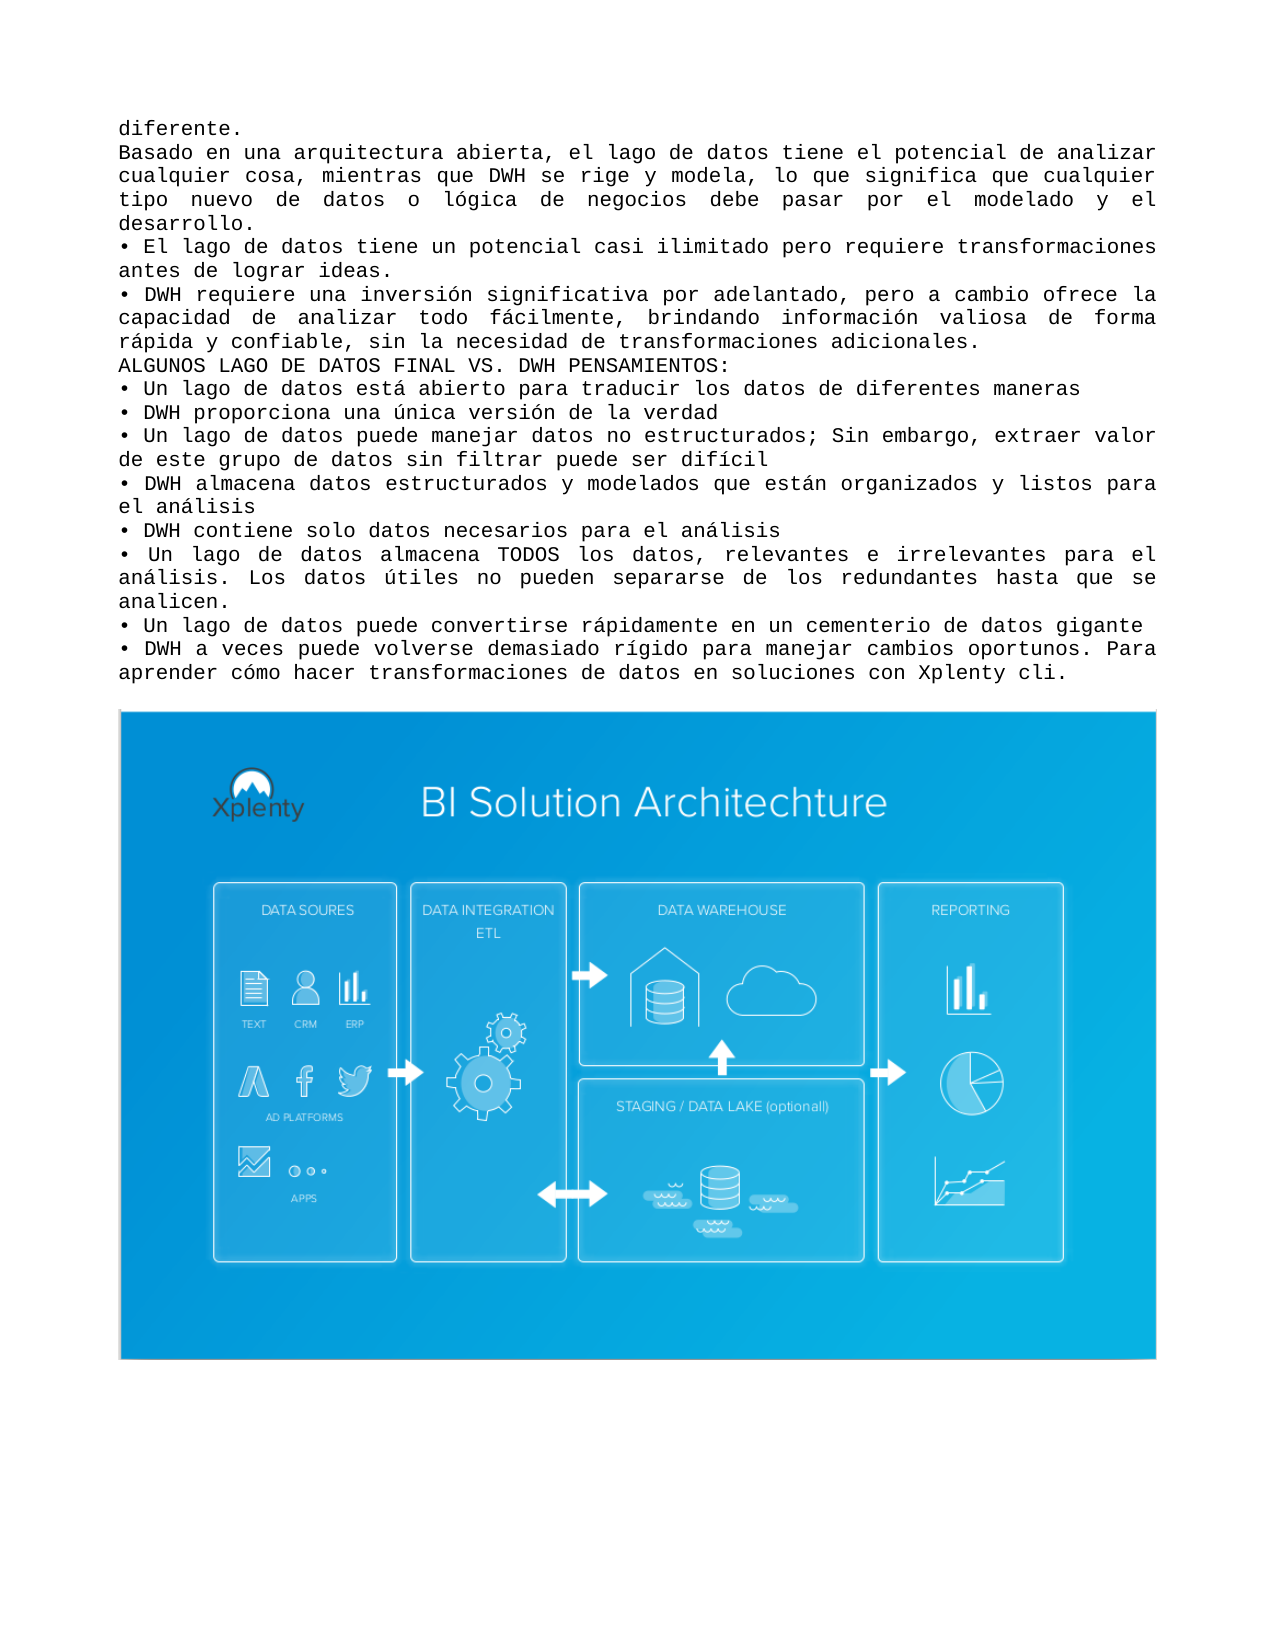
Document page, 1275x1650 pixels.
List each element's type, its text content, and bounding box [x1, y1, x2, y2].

text • DWH proporciona una única versión de la verdad [118, 402, 1157, 426]
text Basado en una arquitectura abierta, el lago de datos tiene el potencial de analizar cualquier cosa, mientras que DWH se rige y modela, lo que significa que cualquier tipo nuevo de datos o lógica de negocios debe pasar por el modelado y el desarrollo. [118, 142, 1157, 236]
text diferente. [118, 118, 1157, 142]
text • Un lago de datos almacena TODOS los datos, relevantes e irrelevantes para el análisis. Los datos útiles no pueden separarse de los redundantes hasta que se analicen. [118, 544, 1157, 615]
text ALGUNOS LAGO DE DATOS FINAL VS. DWH PENSAMIENTOS: [118, 354, 1157, 378]
text • DWH almacena datos estructurados y modelados que están organizados y listos para el análisis [118, 473, 1157, 520]
text • Un lago de datos puede convertirse rápidamente en un cementerio de datos gigante [118, 615, 1157, 638]
text • Un lago de datos puede manejar datos no estructurados; Sin embargo, extraer valor de este grupo de datos sin filtrar puede ser difícil [118, 426, 1157, 473]
text • DWH requiere una inversión significativa por adelantado, pero a cambio ofrece la capacidad de analizar todo fácilmente, brindando información valiosa de forma rápida y confiable, sin la necesidad de transformaciones adicionales. [118, 284, 1157, 354]
text • DWH contiene solo datos necesarios para el análisis [118, 520, 1157, 544]
picture [118, 709, 1157, 1360]
text • DWH a veces puede volverse demasiado rígido para manejar cambios oportunos. Para aprender cómo hacer transformaciones de datos en soluciones con Xplenty cli. [118, 638, 1157, 686]
text • El lago de datos tiene un potencial casi ilimitado pero requiere transformaciones antes de lograr ideas. [118, 236, 1157, 284]
text • Un lago de datos está abierto para traducir los datos de diferentes maneras [118, 378, 1157, 402]
